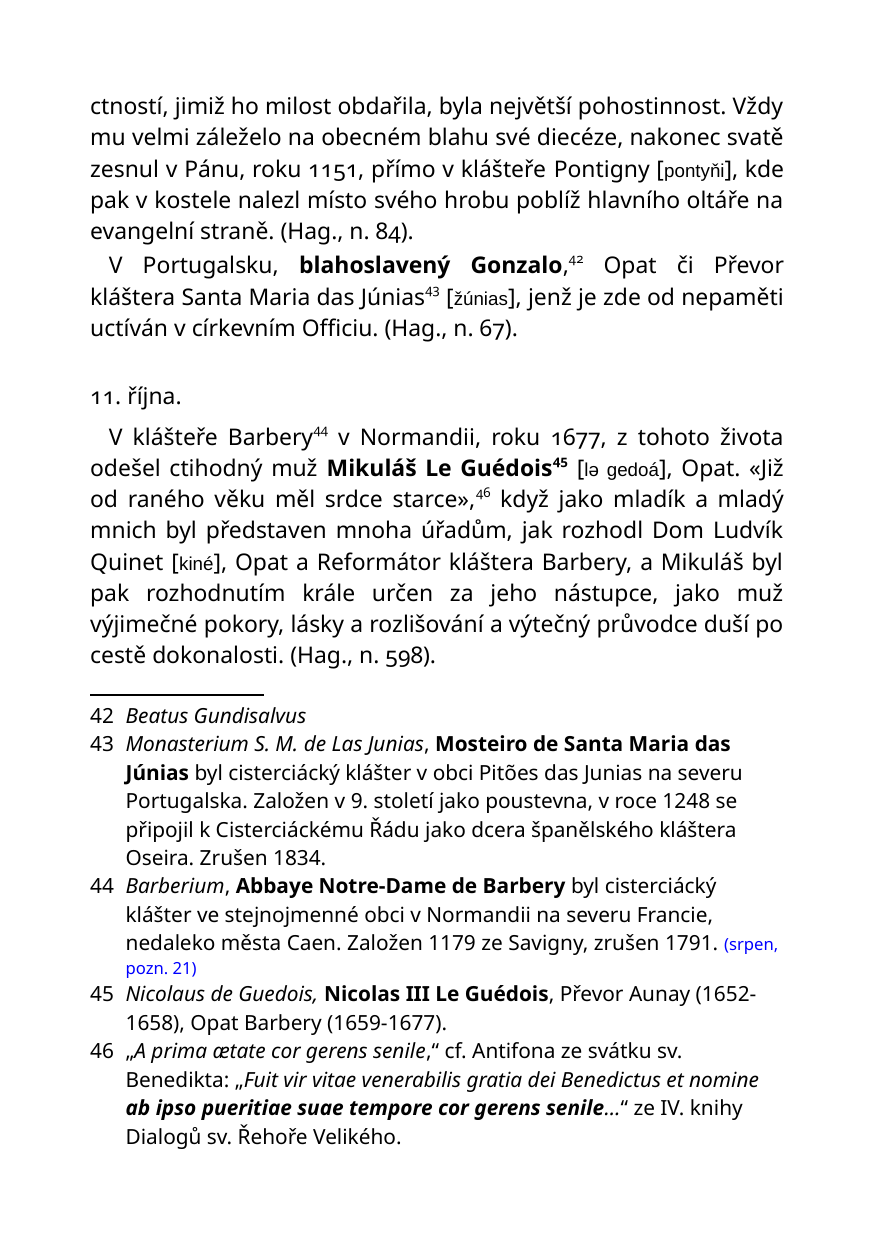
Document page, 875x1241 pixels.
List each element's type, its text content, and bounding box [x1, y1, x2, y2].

text „A prima ætate cor gerens senile,“ cf. Antifona ze svátku sv. Benedikta: „Fuit vir vitae venerabilis gratia dei Benedictus et nomine ab ipso pueritiae suae tempore cor gerens senile…“ ze IV. knihy Dialogů sv. Řehoře Velikého. [90, 1036, 784, 1150]
text V klášteře Barbery v Normandii, roku 1677, z tohoto života odešel ctihodný muž Mikuláš Le Guédois [lə gedoá], Opat. «Již od raného věku měl srdce starce», když jako mladík a mladý mnich byl představen mnoha úřadům, jak rozhodl Dom Ludvík Quinet [kiné], Opat a Reformátor kláštera Barbery, a Mikuláš byl pak rozhodnutím krále určen za jeho nástupce, jako muž výjimečné pokory, lásky a rozlišování a výtečný průvodce duší po cestě dokonalosti. (Hag., n. 598). [90, 421, 784, 671]
text Monasterium S. M. de Las Junias, Mosteiro de Santa Maria das Júnias byl cisterciácký klášter v obci Pitões das Junias na severu Portugalska. Založen v 9. století jako poustevna, v roce 1248 se připojil k Cisterciáckému Řádu jako dcera španělského kláštera Oseira. Zrušen 1834. [90, 729, 784, 872]
text Barberium, Abbaye Notre-Dame de Barbery byl cisterciácký klášter ve stejnojmenné obci v Normandii na severu Francie, nedaleko města Caen. Založen 1179 ze Savigny, zrušen 1791. (srpen, pozn. 21) [90, 872, 784, 979]
text Beatus Gundisalvus [90, 701, 784, 729]
text 11. října. [90, 380, 784, 412]
text V Portugalsku, blahoslavený Gonzalo, Opat či Převor kláštera Santa Maria das Júnias [žúnias], jenž je zde od nepaměti uctíván v církevním Officiu. (Hag., n. 67). [90, 249, 784, 343]
text Nicolaus de Guedois, Nicolas III Le Guédois, Převor Aunay (1652-1658), Opat Barbery (1659-1677). [90, 979, 784, 1036]
text ctností, jimiž ho milost obdařila, byla největší pohostinnost. Vždy mu velmi záleželo na obecném blahu své diecéze, nakonec svatě zesnul v Pánu, roku 1151, přímo v klášteře Pontigny [pontyňi], kde pak v kostele nalezl místo svého hrobu poblíž hlavního oltáře na evangelní straně. (Hag., n. 84). [90, 90, 784, 246]
